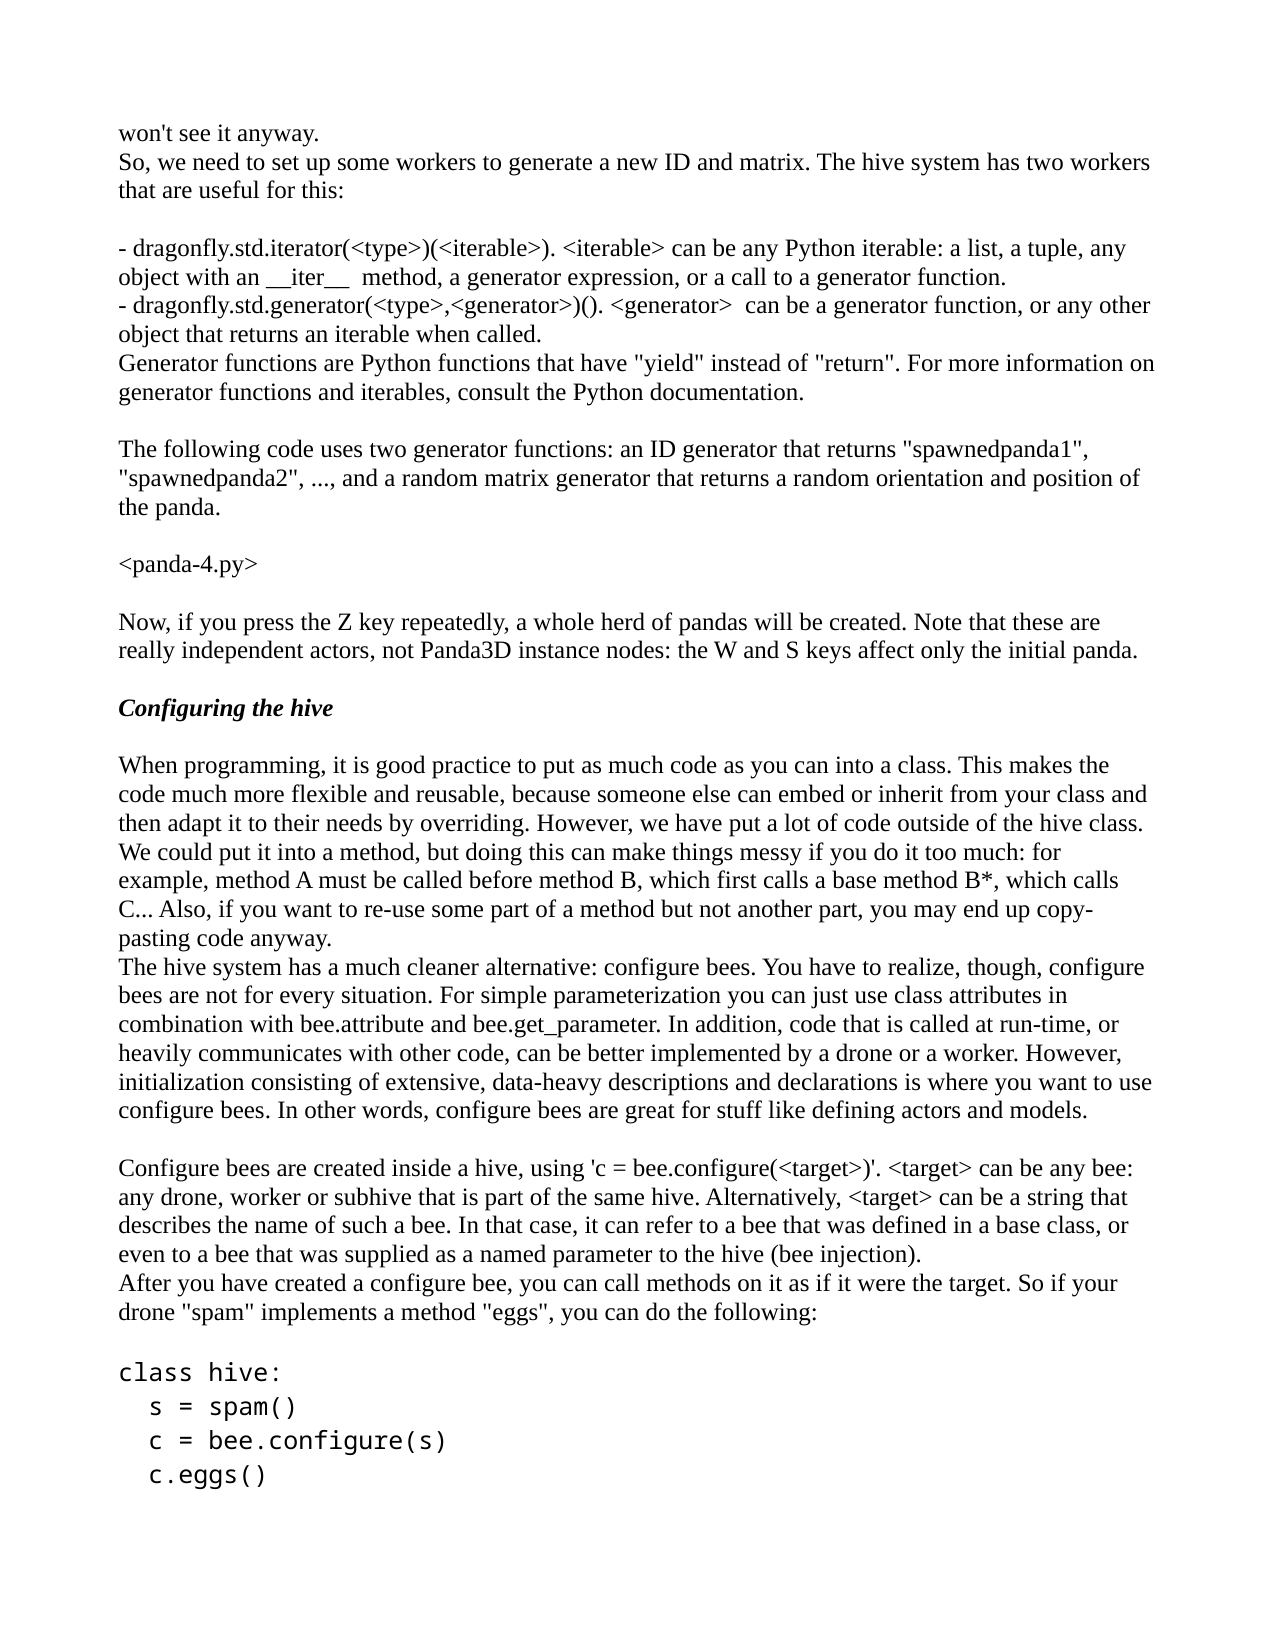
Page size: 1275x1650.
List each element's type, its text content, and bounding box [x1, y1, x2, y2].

text won't see it anyway. [118, 118, 1157, 147]
text Configuring the hive [118, 693, 1157, 722]
text c = bee.configure(s) [118, 1422, 1157, 1457]
text Generator functions are Python functions that have "yield" instead of "return". For more information on generator functions and iterables, consult the Python documentation. [118, 348, 1157, 406]
text Now, if you press the Z key repeatedly, a whole herd of pandas will be created. Note that these are really independent actors, not Panda3D instance nodes: the W and S keys affect only the initial panda. [118, 607, 1157, 664]
text class hive: [118, 1354, 1157, 1388]
text The following code uses two generator functions: an ID generator that returns "spawnedpanda1", "spawnedpanda2", ..., and a random matrix generator that returns a random orientation and position of the panda. [118, 434, 1157, 521]
text c.eggs() [118, 1457, 1157, 1491]
text <panda-4.py> [118, 549, 1157, 578]
text s = spam() [118, 1388, 1157, 1422]
text So, we need to set up some workers to generate a new ID and matrix. The hive system has two workers that are useful for this: [118, 147, 1157, 204]
text When programming, it is good practice to put as much code as you can into a class. This makes the code much more flexible and reusable, because someone else can embed or inherit from your class and then adapt it to their needs by overriding. However, we have put a lot of code outside of the hive class. We could put it into a method, but doing this can make things messy if you do it too much: for example, method A must be called before method B, which first calls a base method B*, which calls C... Also, if you want to re-use some part of a method but not another part, you may end up copy-pasting code anyway. [118, 751, 1157, 952]
text The hive system has a much cleaner alternative: configure bees. You have to realize, though, configure bees are not for every situation. For simple parameterization you can just use class attributes in combination with bee.attribute and bee.get_parameter. In addition, code that is called at run-time, or heavily communicates with other code, can be better implemented by a drone or a worker. However, initialization consisting of extensive, data-heavy descriptions and declarations is where you want to use configure bees. In other words, configure bees are great for stuff like defining actors and models. [118, 952, 1157, 1124]
text - dragonfly.std.iterator(<type>)(<iterable>). <iterable> can be any Python iterable: a list, a tuple, any object with an __iter__ method, a generator expression, or a call to a generator function. [118, 233, 1157, 291]
text Configure bees are created inside a hive, using 'c = bee.configure(<target>)'. <target> can be any bee: any drone, worker or subhive that is part of the same hive. Alternatively, <target> can be a string that describes the name of such a bee. In that case, it can refer to a bee that was defined in a base class, or even to a bee that was supplied as a named parameter to the hive (bee injection). [118, 1153, 1157, 1268]
text After you have created a configure bee, you can call methods on it as if it were the target. So if your drone "spam" implements a method "eggs", you can do the following: [118, 1268, 1157, 1326]
text - dragonfly.std.generator(<type>,<generator>)(). <generator> can be a generator function, or any other object that returns an iterable when called. [118, 291, 1157, 348]
